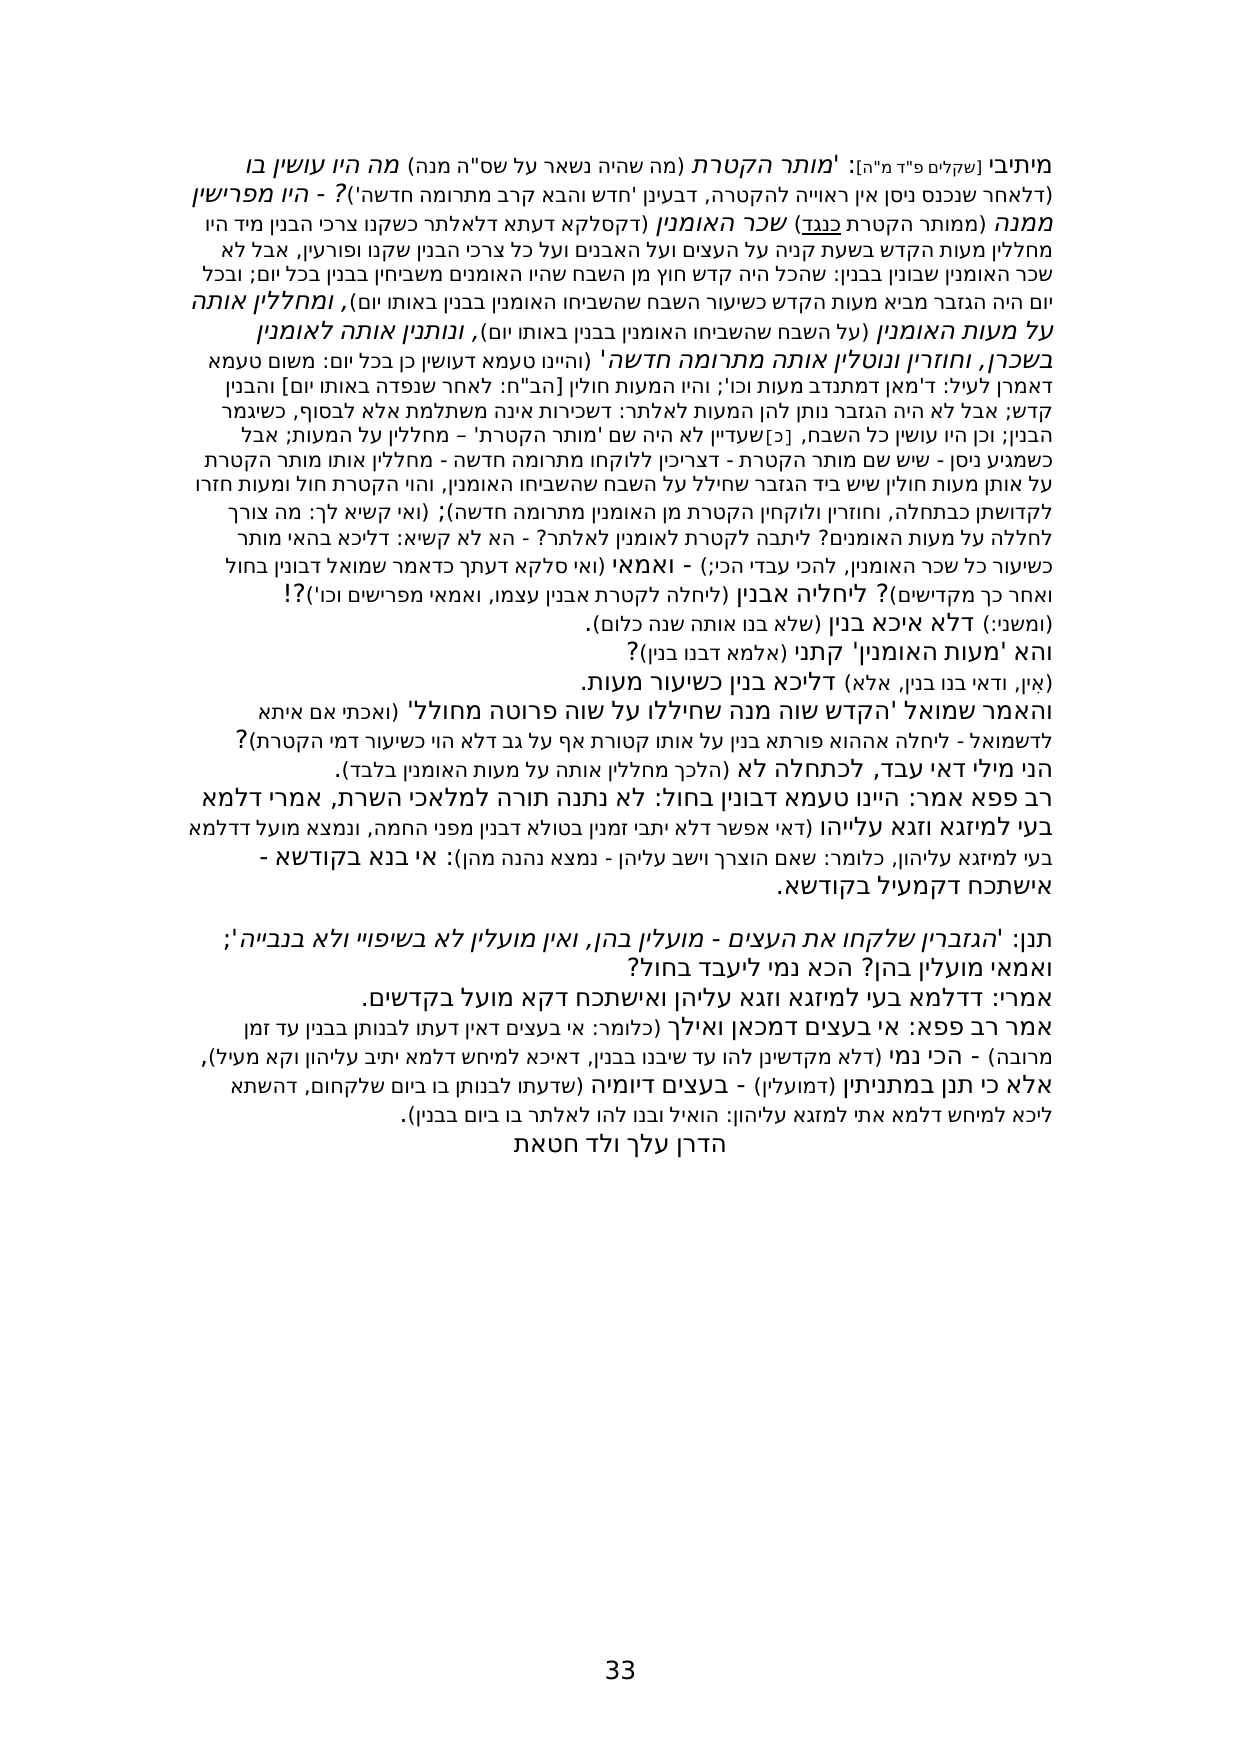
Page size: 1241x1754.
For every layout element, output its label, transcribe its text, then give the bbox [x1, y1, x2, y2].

text אמרי: דדלמא בעי למיזגא וזגא עליהן ואישתכח דקא מועל בקדשים. [187, 983, 1053, 1012]
text מיתיבי [שקלים פ"ד מ"ה]: 'מותר הקטרת (מה שהיה נשאר על שס"ה מנה) מה היו עושין בו (דלאחר שנכנס ניסן אין ראוייה להקטרה, דבעינן 'חדש והבא קרב מתרומה חדשה')? - היו מפרישין ממנה (ממותר הקטרת כנגד) שכר האומנין (דקסלקא דעתא דלאלתר כשקנו צרכי הבנין מיד היו מחללין מעות הקדש בשעת קניה על העצים ועל האבנים ועל כל צרכי הבנין שקנו ופורעין, אבל לא שכר האומנין שבונין בבנין: שהכל היה קדש חוץ מן השבח שהיו האומנים משביחין בבנין בכל יום; ובכל יום היה הגזבר מביא מעות הקדש כשיעור השבח שהשביחו האומנין בבנין באותו יום), ומחללין אותה על מעות האומנין (על השבח שהשביחו האומנין בבנין באותו יום), ונותנין אותה לאומנין בשכרן, וחוזרין ונוטלין אותה מתרומה חדשה' (והיינו טעמא דעושין כן בכל יום: משום טעמא דאמרן לעיל: ד'מאן דמתנדב מעות וכו'; והיו המעות חולין [הב"ח: לאחר שנפדה באותו יום] והבנין קדש; אבל לא היה הגזבר נותן להן המעות לאלתר: דשכירות אינה משתלמת אלא לבסוף, כשיגמר הבנין; וכן היו עושין כל השבח, [כ]שעדיין לא היה שם 'מותר הקטרת' – מחללין על המעות; אבל כשמגיע ניסן - שיש שם מותר הקטרת - דצריכין ללוקחו מתרומה חדשה - מחללין אותו מותר הקטרת על אותן מעות חולין שיש ביד הגזבר שחילל על השבח שהשביחו האומנין, והוי הקטרת חול ומעות חזרו לקדושתן כבתחלה, וחוזרין ולוקחין הקטרת מן האומנין מתרומה חדשה); (ואי קשיא לך: מה צורך לחללה על מעות האומנים? ליתבה לקטרת לאומנין לאלתר? - הא לא קשיא: דליכא בהאי מותר כשיעור כל שכר האומנין, להכי עבדי הכי;) - ואמאי (ואי סלקא דעתך כדאמר שמואל דבונין בחול ואחר כך מקדישים)? ליחליה אבנין (ליחלה לקטרת אבנין עצמו, ואמאי מפרישים וכו')?! [187, 150, 1053, 608]
text רב פפא אמר: היינו טעמא דבונין בחול: לא נתנה תורה למלאכי השרת, אמרי דלמא בעי למיזגא וזגא עלייהו (דאי אפשר דלא יתבי זמנין בטולא דבנין מפני החמה, ונמצא מועל דדלמא בעי למיזגא עליהון, כלומר: שאם הוצרך וישב עליהן - נמצא נהנה מהן): אי בנא בקודשא - אישתכח דקמעיל בקודשא. [187, 783, 1053, 900]
text אמר רב פפא: אי בעצים דמכאן ואילך (כלומר: אי בעצים דאין דעתו לבנותן בבנין עד זמן מרובה) - הכי נמי (דלא מקדשינן להו עד שיבנו בבנין, דאיכא למיחש דלמא יתיב עליהון וקא מעיל), אלא כי תנן במתניתין (דמועלין) - בעצים דיומיה (שדעתו לבנותן בו ביום שלקחום, דהשתא ליכא למיחש דלמא אתי למזגא עליהון: הואיל ובנו להו לאלתר בו ביום בבנין). [187, 1012, 1053, 1129]
text תנן: 'הגזברין שלקחו את העצים - מועלין בהן, ואין מועלין לא בשיפויי ולא בנבייה'; ואמאי מועלין בהן? הכא נמי ליעבד בחול? [187, 924, 1053, 983]
text והאמר שמואל 'הקדש שוה מנה שחיללו על שוה פרוטה מחולל' (ואכתי אם איתא לדשמואל - ליחלה אההוא פורתא בנין על אותו קטורת אף על גב דלא הוי כשיעור דמי הקטרת)? [187, 696, 1053, 754]
text הדרן עלך ולד חטאת [187, 1129, 1053, 1158]
text הני מילי דאי עבד, לכתחלה לא (הלכך מחללין אותה על מעות האומנין בלבד). [187, 754, 1053, 783]
text (אִין, ודאי בנו בנין, אלא) דליכא בנין כשיעור מעות. [187, 667, 1053, 696]
text (ומשני:) דלא איכא בנין (שלא בנו אותה שנה כלום). [187, 608, 1053, 637]
text והא 'מעות האומנין' קתני (אלמא דבנו בנין)? [187, 637, 1053, 667]
